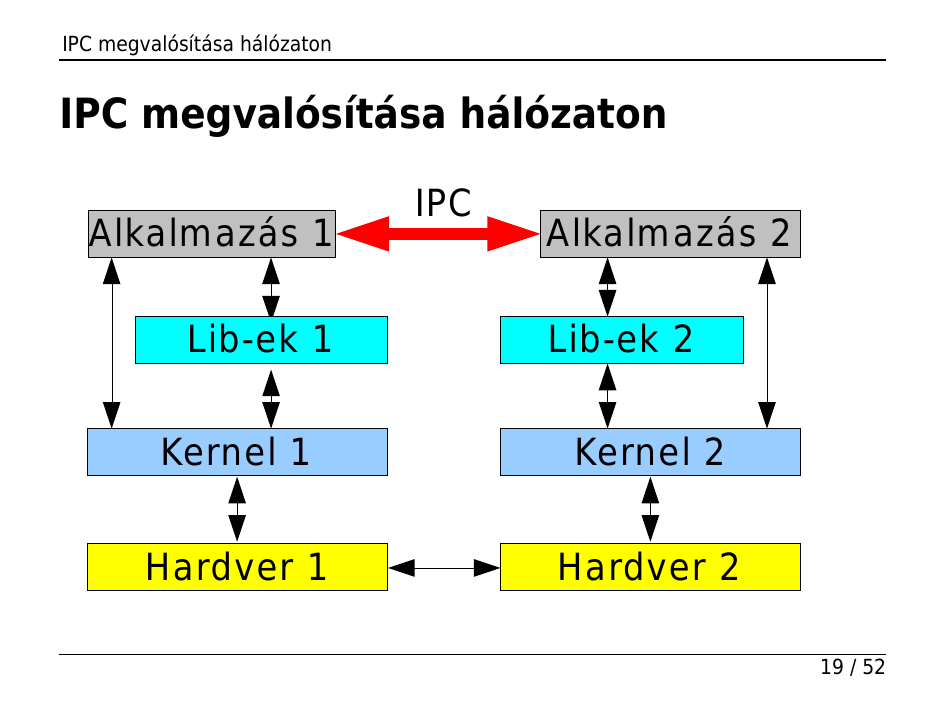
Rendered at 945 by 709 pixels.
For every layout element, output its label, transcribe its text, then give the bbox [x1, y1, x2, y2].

subtitle IPC megvalósítása hálózaton [59, 90, 886, 139]
